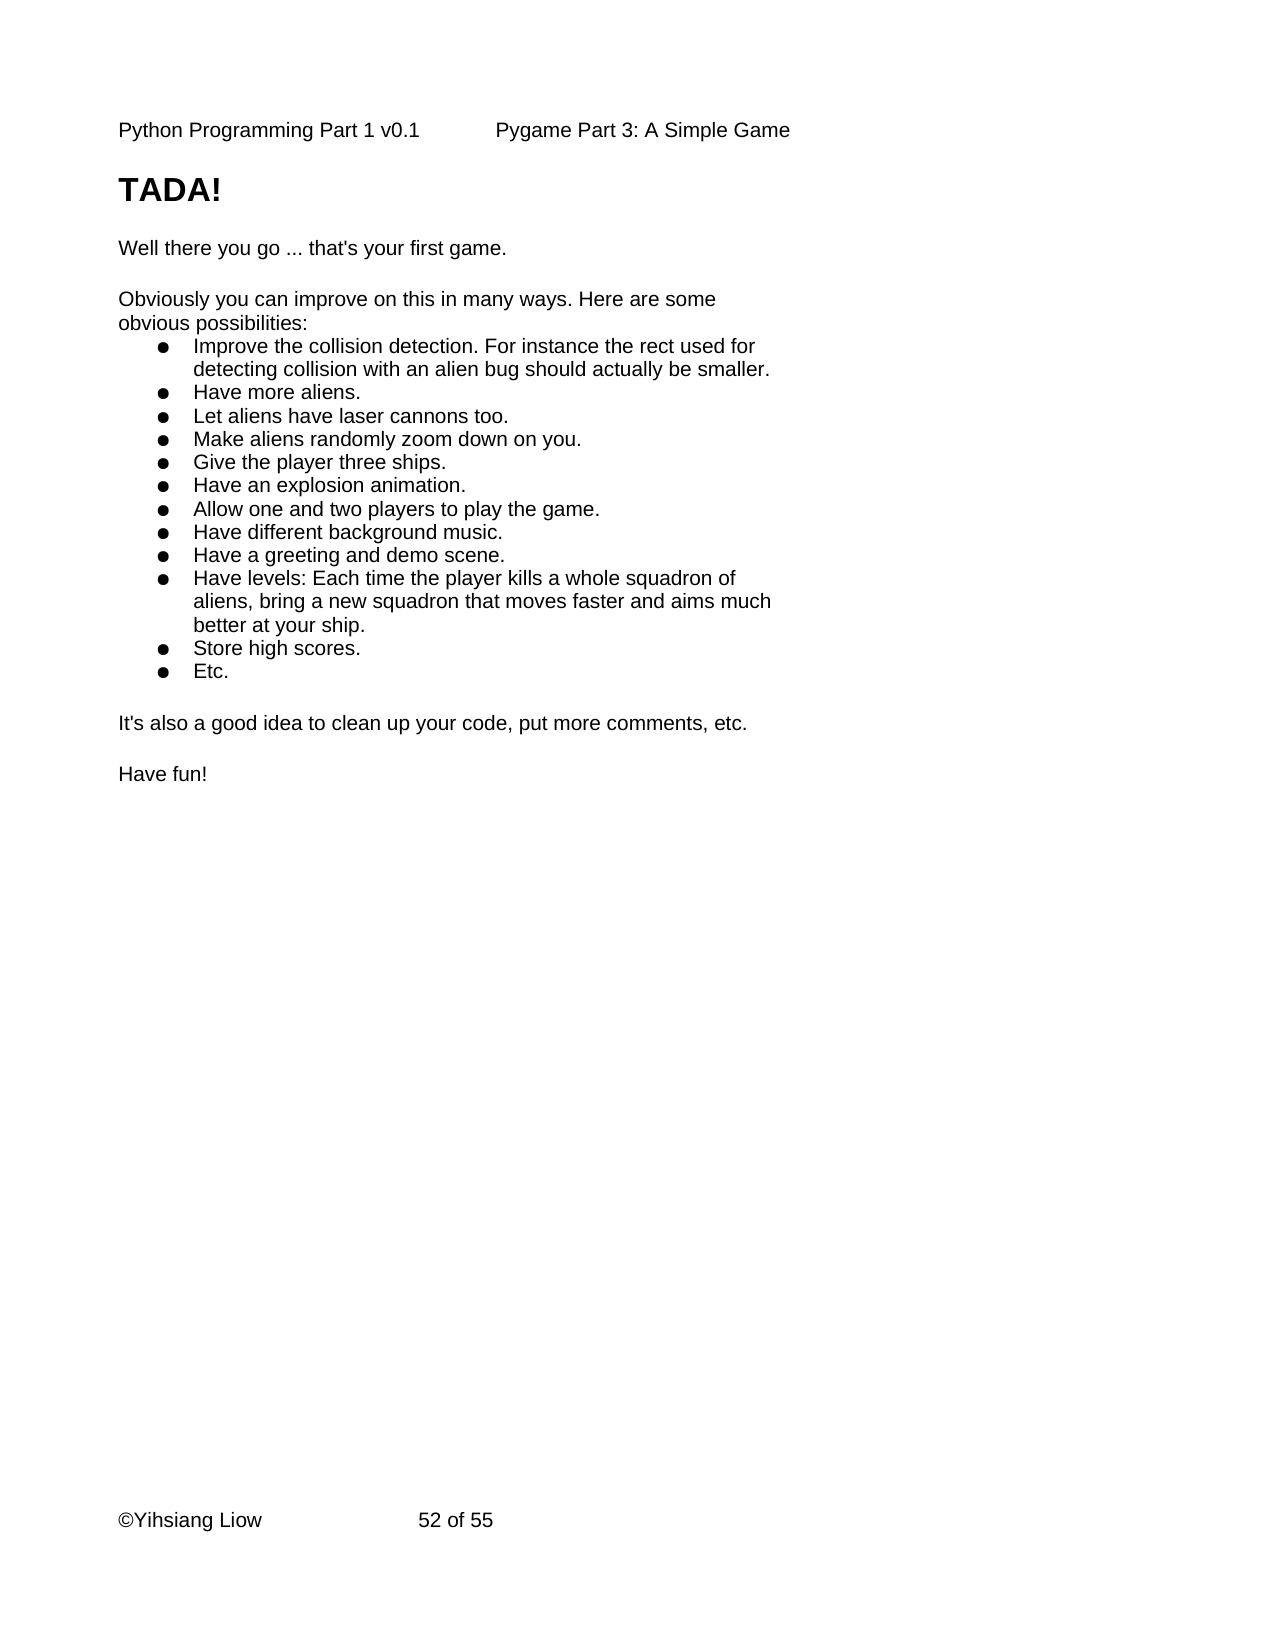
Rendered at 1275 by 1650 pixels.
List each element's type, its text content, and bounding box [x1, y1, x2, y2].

list Have a greeting and demo scene. [156, 543, 793, 567]
text Well there you go ... that's your first game. [118, 236, 793, 260]
list Let aliens have laser cannons too. [156, 404, 793, 427]
text Obviously you can improve on this in many ways. Here are some obvious possibilities: [118, 288, 793, 334]
list Etc. [156, 660, 793, 683]
list Have different background music. [156, 520, 793, 543]
list Allow one and two players to play the game. [156, 497, 793, 520]
list Make aliens randomly zoom down on you. [156, 427, 793, 451]
text Have fun! [118, 763, 793, 786]
text TADA! [118, 171, 793, 208]
list Have an explosion animation. [156, 474, 793, 497]
list Have levels: Each time the player kills a whole squadron of aliens, bring a new squadron that moves faster and aims much better at your ship. [156, 567, 793, 636]
list Give the player three ships. [156, 451, 793, 474]
list Improve the collision detection. For instance the rect used for detecting collision with an alien bug should actually be smaller. [156, 334, 793, 381]
list Have more aliens. [156, 381, 793, 404]
list Store high scores. [156, 636, 793, 660]
text It's also a good idea to clean up your code, put more comments, etc. [118, 711, 793, 734]
